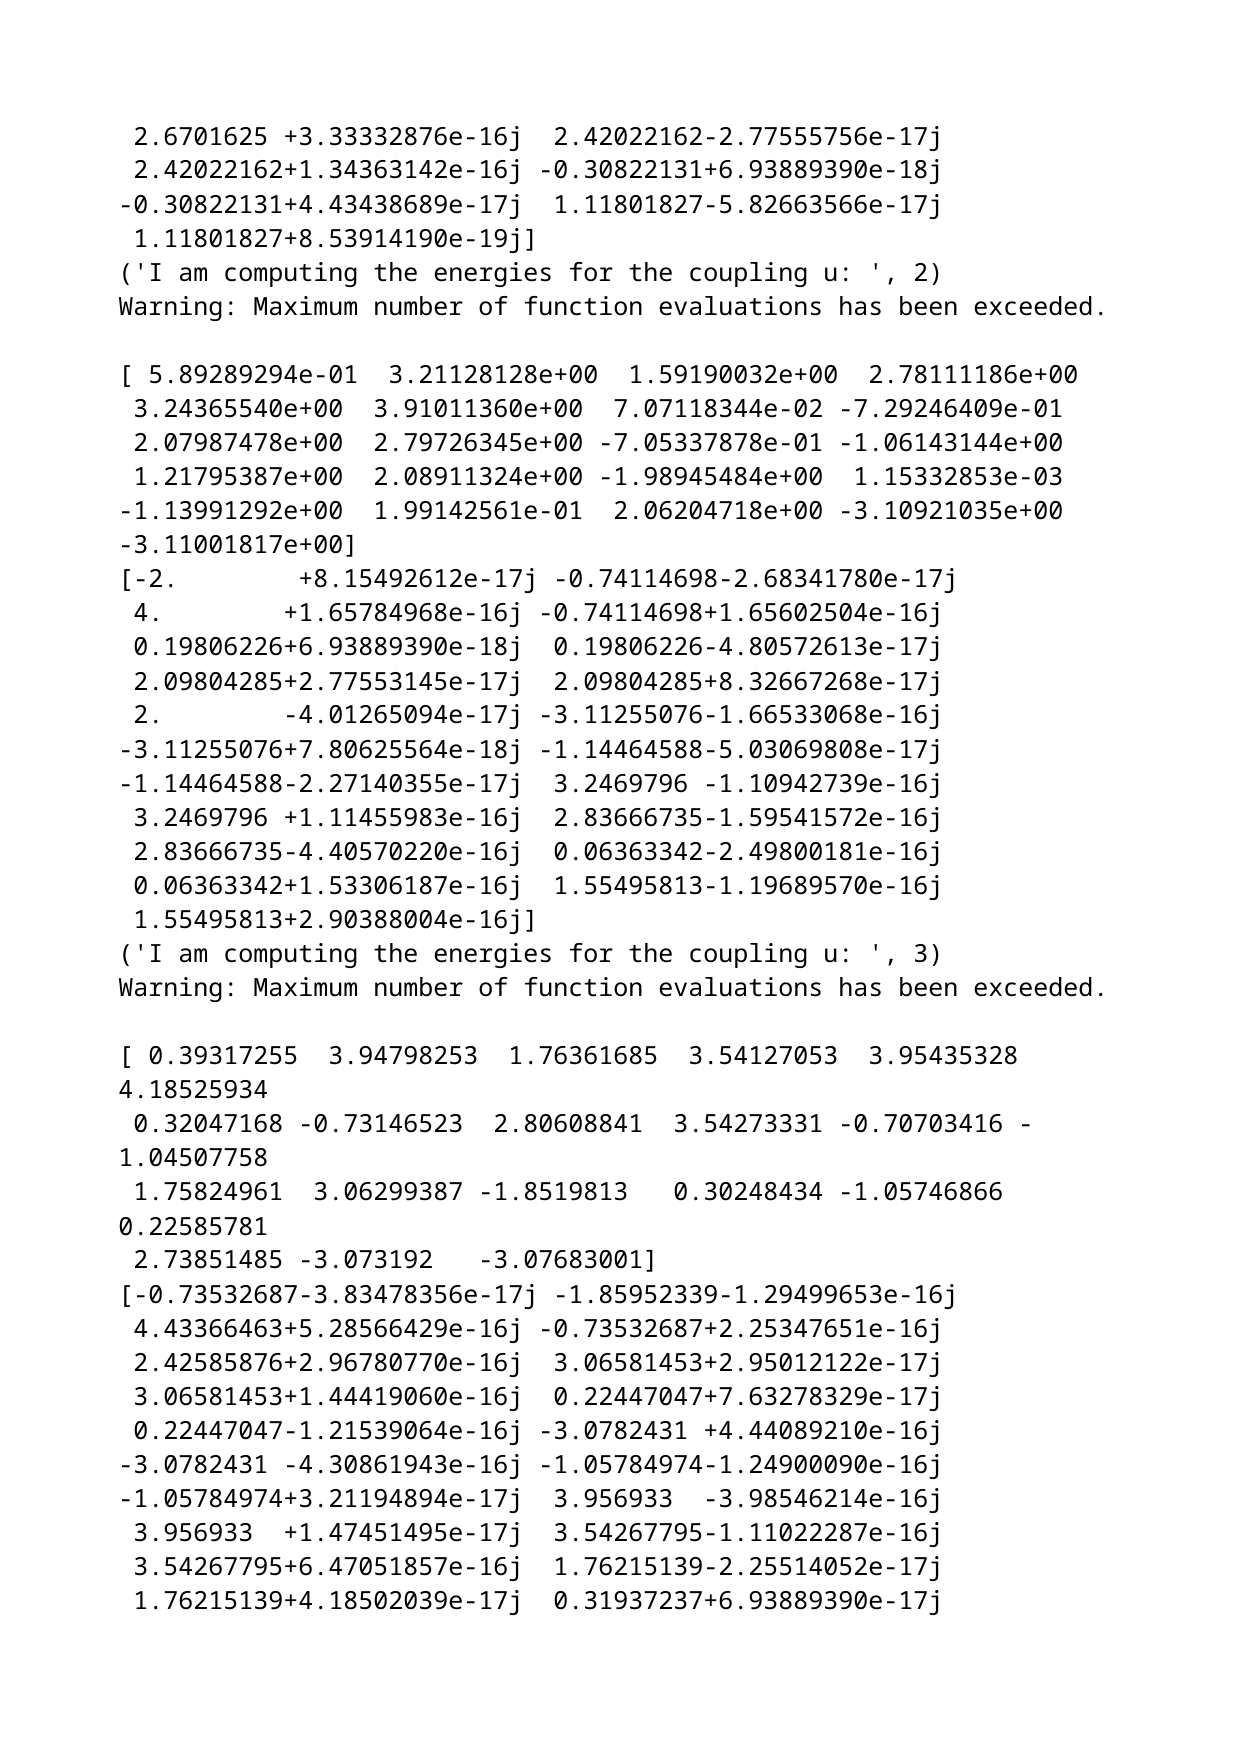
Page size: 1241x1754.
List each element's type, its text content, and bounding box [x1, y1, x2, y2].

text 2.6701625 +3.33332876e-16j 2.42022162-2.77555756e-17j 2.42022162+1.34363142e-16j -0.30822131+6.93889390e-18j -0.30822131+4.43438689e-17j 1.11801827-5.82663566e-17j 1.11801827+8.53914190e-19j] ('I am computing the energies for the coupling u: ', 2) Warning: Maximum number of function evaluations has been exceeded. [ 5.89289294e-01 3.21128128e+00 1.59190032e+00 2.78111186e+00 3.24365540e+00 3.91011360e+00 7.07118344e-02 -7.29246409e-01 2.07987478e+00 2.79726345e+00 -7.05337878e-01 -1.06143144e+00 1.21795387e+00 2.08911324e+00 -1.98945484e+00 1.15332853e-03 -1.13991292e+00 1.99142561e-01 2.06204718e+00 -3.10921035e+00 -3.11001817e+00] [-2. +8.15492612e-17j -0.74114698-2.68341780e-17j 4. +1.65784968e-16j -0.74114698+1.65602504e-16j 0.19806226+6.93889390e-18j 0.19806226-4.80572613e-17j 2.09804285+2.77553145e-17j 2.09804285+8.32667268e-17j 2. -4.01265094e-17j -3.11255076-1.66533068e-16j -3.11255076+7.80625564e-18j -1.14464588-5.03069808e-17j -1.14464588-2.27140355e-17j 3.2469796 -1.10942739e-16j 3.2469796 +1.11455983e-16j 2.83666735-1.59541572e-16j 2.83666735-4.40570220e-16j 0.06363342-2.49800181e-16j 0.06363342+1.53306187e-16j 1.55495813-1.19689570e-16j 1.55495813+2.90388004e-16j] ('I am computing the energies for the coupling u: ', 3) Warning: Maximum number of function evaluations has been exceeded. [ 0.39317255 3.94798253 1.76361685 3.54127053 3.95435328 4.18525934 0.32047168 -0.73146523 2.80608841 3.54273331 -0.70703416 -1.04507758 1.75824961 3.06299387 -1.8519813 0.30248434 -1.05746866 0.22585781 2.73851485 -3.073192 -3.07683001] [-0.73532687-3.83478356e-17j -1.85952339-1.29499653e-16j 4.43366463+5.28566429e-16j -0.73532687+2.25347651e-16j 2.42585876+2.96780770e-16j 3.06581453+2.95012122e-17j 3.06581453+1.44419060e-16j 0.22447047+7.63278329e-17j 0.22447047-1.21539064e-16j -3.0782431 +4.44089210e-16j -3.0782431 -4.30861943e-16j -1.05784974-1.24900090e-16j -1.05784974+3.21194894e-17j 3.956933 -3.98546214e-16j 3.956933 +1.47451495e-17j 3.54267795-1.11022287e-16j 3.54267795+6.47051857e-16j 1.76215139-2.25514052e-17j 1.76215139+4.18502039e-17j 0.31937237+6.93889390e-17j [118, 118, 1122, 1617]
